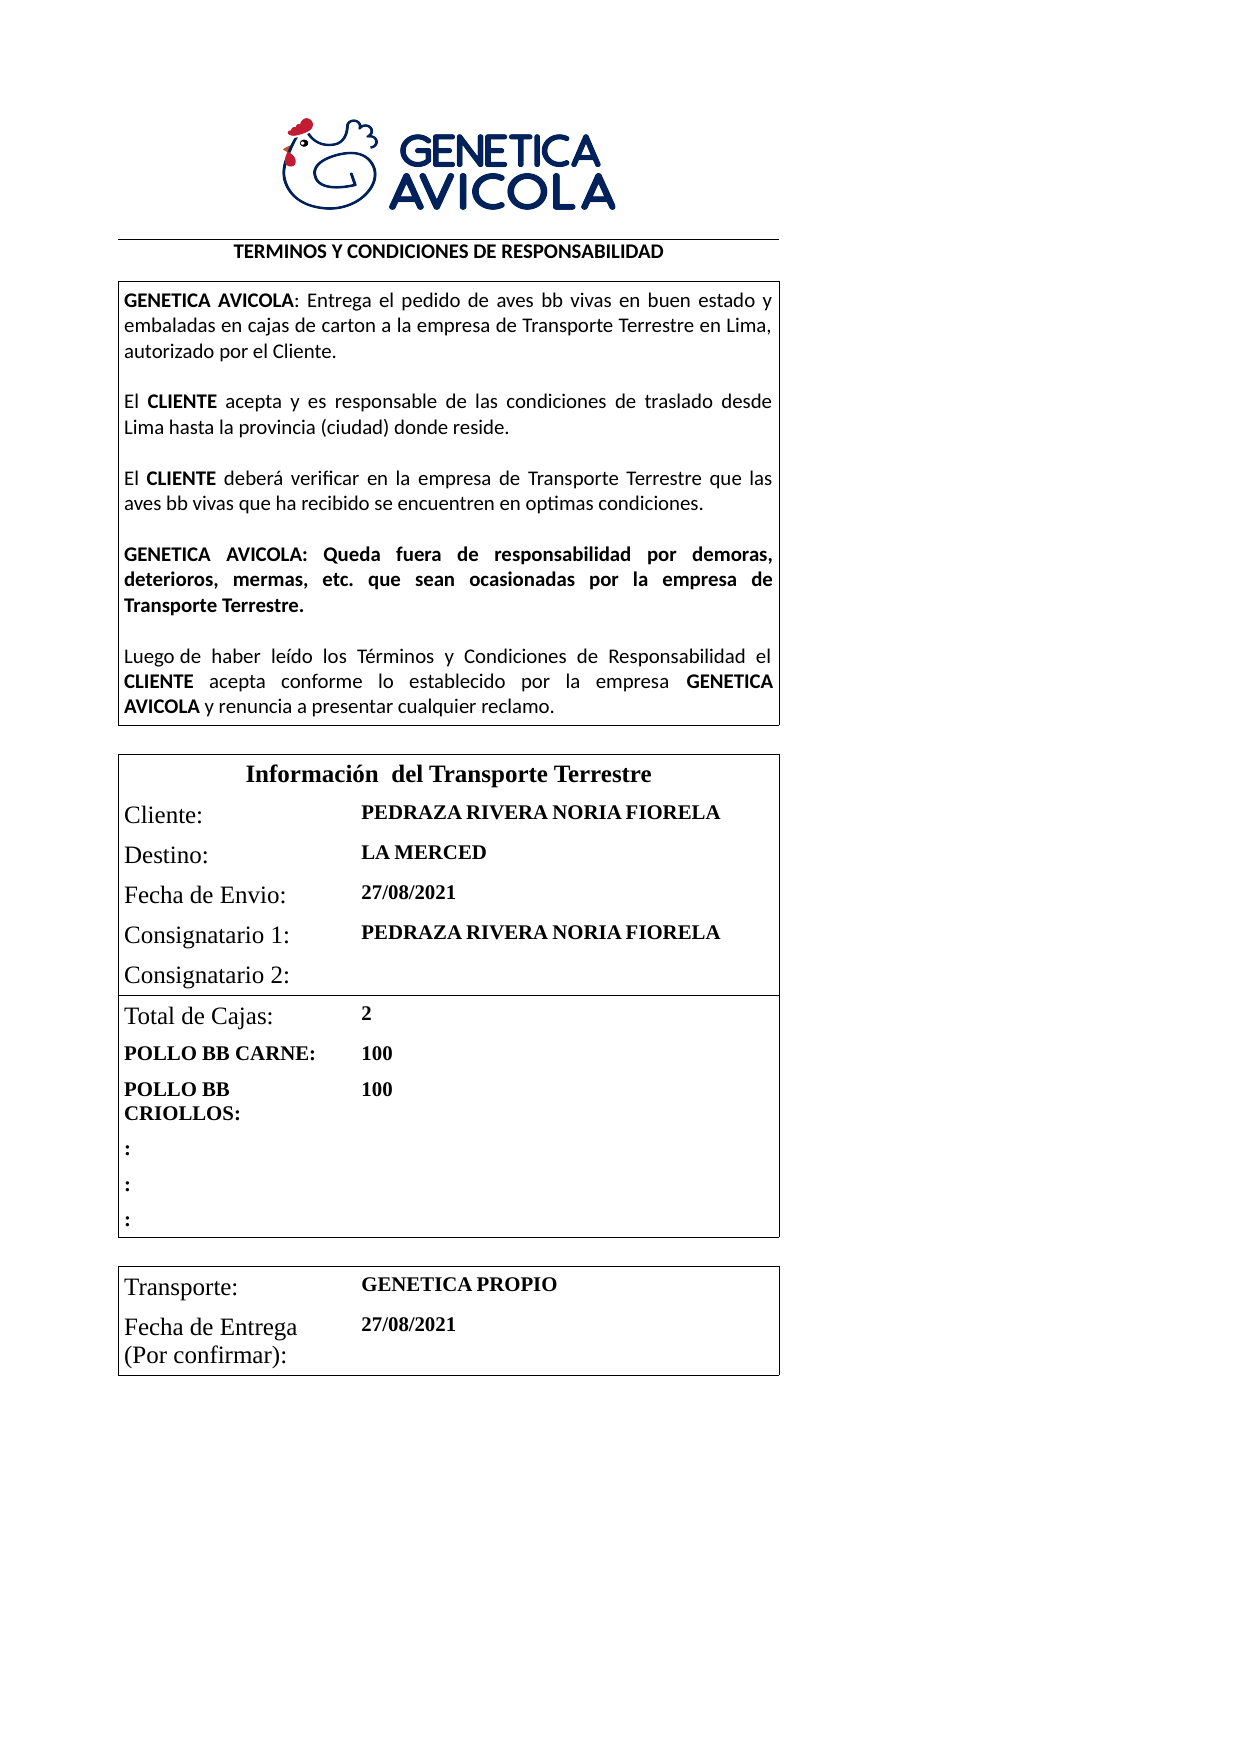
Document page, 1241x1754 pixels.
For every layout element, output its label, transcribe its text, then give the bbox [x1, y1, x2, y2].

table_cell POLLO BB CRIOLLOS: [119, 1071, 356, 1130]
table_cell Total de Cajas: [119, 996, 356, 1035]
table_cell [356, 1238, 779, 1266]
table_cell : [119, 1201, 356, 1237]
table_cell LA MERCED [356, 834, 779, 874]
table_cell POLLO BB CARNE: [119, 1035, 356, 1071]
table_cell 27/08/2021 [356, 1306, 779, 1375]
table_cell Consignatario 1: [119, 915, 356, 955]
table_cell [356, 955, 779, 995]
table_cell 27/08/2021 [356, 874, 779, 914]
table_cell PEDRAZA RIVERA NORIA FIORELA [356, 915, 779, 955]
table_header TERMINOS Y CONDICIONES DE RESPONSABILIDAD [118, 240, 779, 281]
table_cell [356, 1201, 779, 1237]
table_cell Fecha de Envio: [119, 874, 356, 914]
table_cell GENETICA PROPIO [356, 1267, 779, 1306]
table_cell 100 [356, 1035, 779, 1071]
table_cell Consignatario 2: [119, 955, 356, 995]
table_cell [356, 1130, 779, 1166]
table_cell PEDRAZA RIVERA NORIA FIORELA [356, 794, 779, 834]
table_cell Fecha de Entrega (Por confirmar): [119, 1306, 356, 1375]
table_cell Transporte: [119, 1267, 356, 1306]
table_cell : [119, 1130, 356, 1166]
table_cell 2 [356, 996, 779, 1035]
table_cell Destino: [119, 834, 356, 874]
table_cell Cliente: [119, 794, 356, 834]
table_cell GENETICA AVICOLA: Entrega el pedido de aves bb vivas en buen estado y embaladas en cajas de carton a la empresa de Transporte Terrestre en Lima, autorizado por el Cliente. El CLIENTE acepta y es responsable de las condiciones de traslado desde Lima hasta la provincia (ciudad) donde reside. El CLIENTE deberá verificar en la empresa de Transporte Terrestre que las aves bb vivas que ha recibido se encuentren en optimas condiciones. GENETICA AVICOLA: Queda fuera de responsabilidad por demoras, deterioros, mermas, etc. que sean ocasionadas por la empresa de Transporte Terrestre. Luego de haber leído los Términos y Condiciones de Responsabilidad el CLIENTE acepta conforme lo establecido por la empresa GENETICA AVICOLA y renuncia a presentar cualquier reclamo. [119, 282, 779, 725]
table_header Información del Transporte Terrestre [119, 755, 779, 794]
table_cell 100 [356, 1071, 779, 1130]
table_cell [356, 1166, 779, 1201]
table_cell [118, 1238, 356, 1266]
picture [282, 118, 616, 210]
table_cell : [119, 1166, 356, 1201]
